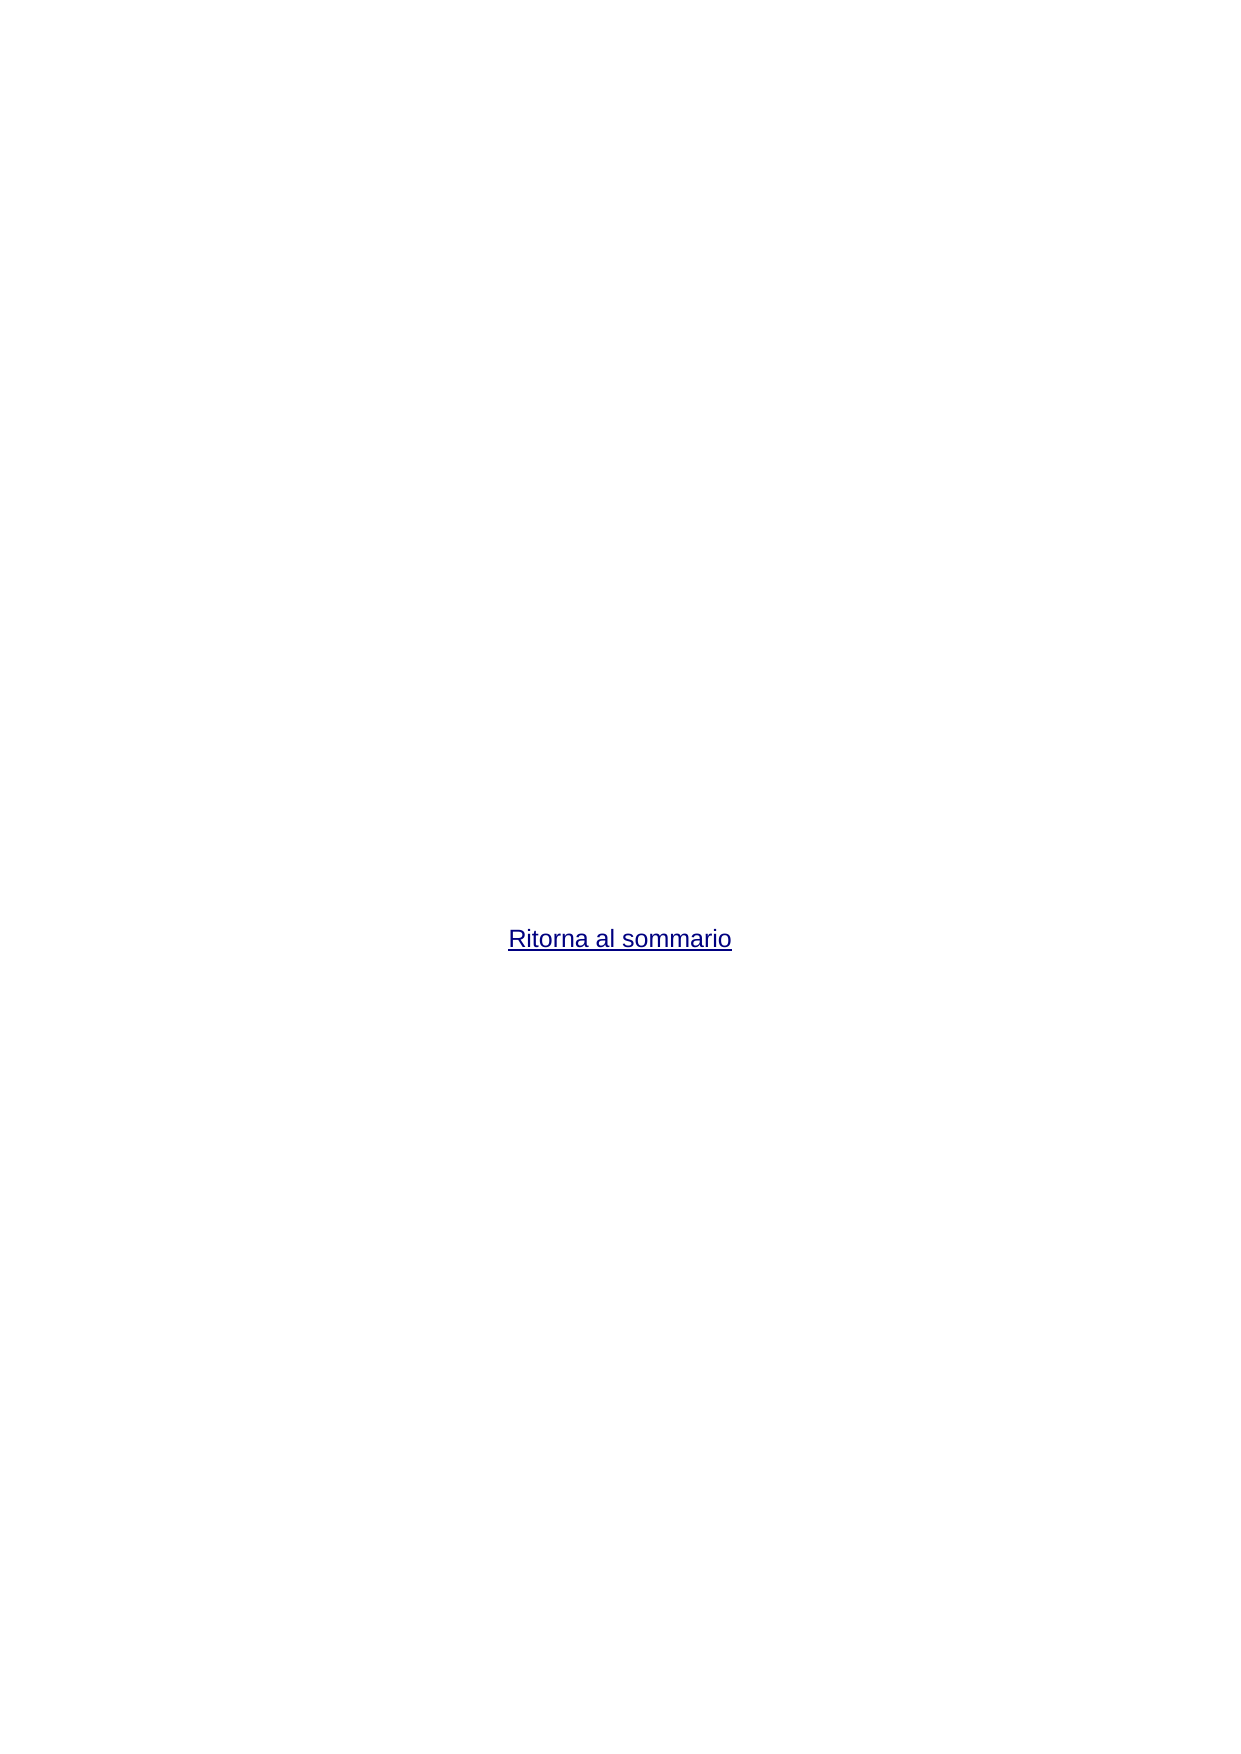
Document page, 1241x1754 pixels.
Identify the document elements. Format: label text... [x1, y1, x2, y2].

text Ritorna al sommario [118, 924, 1122, 953]
